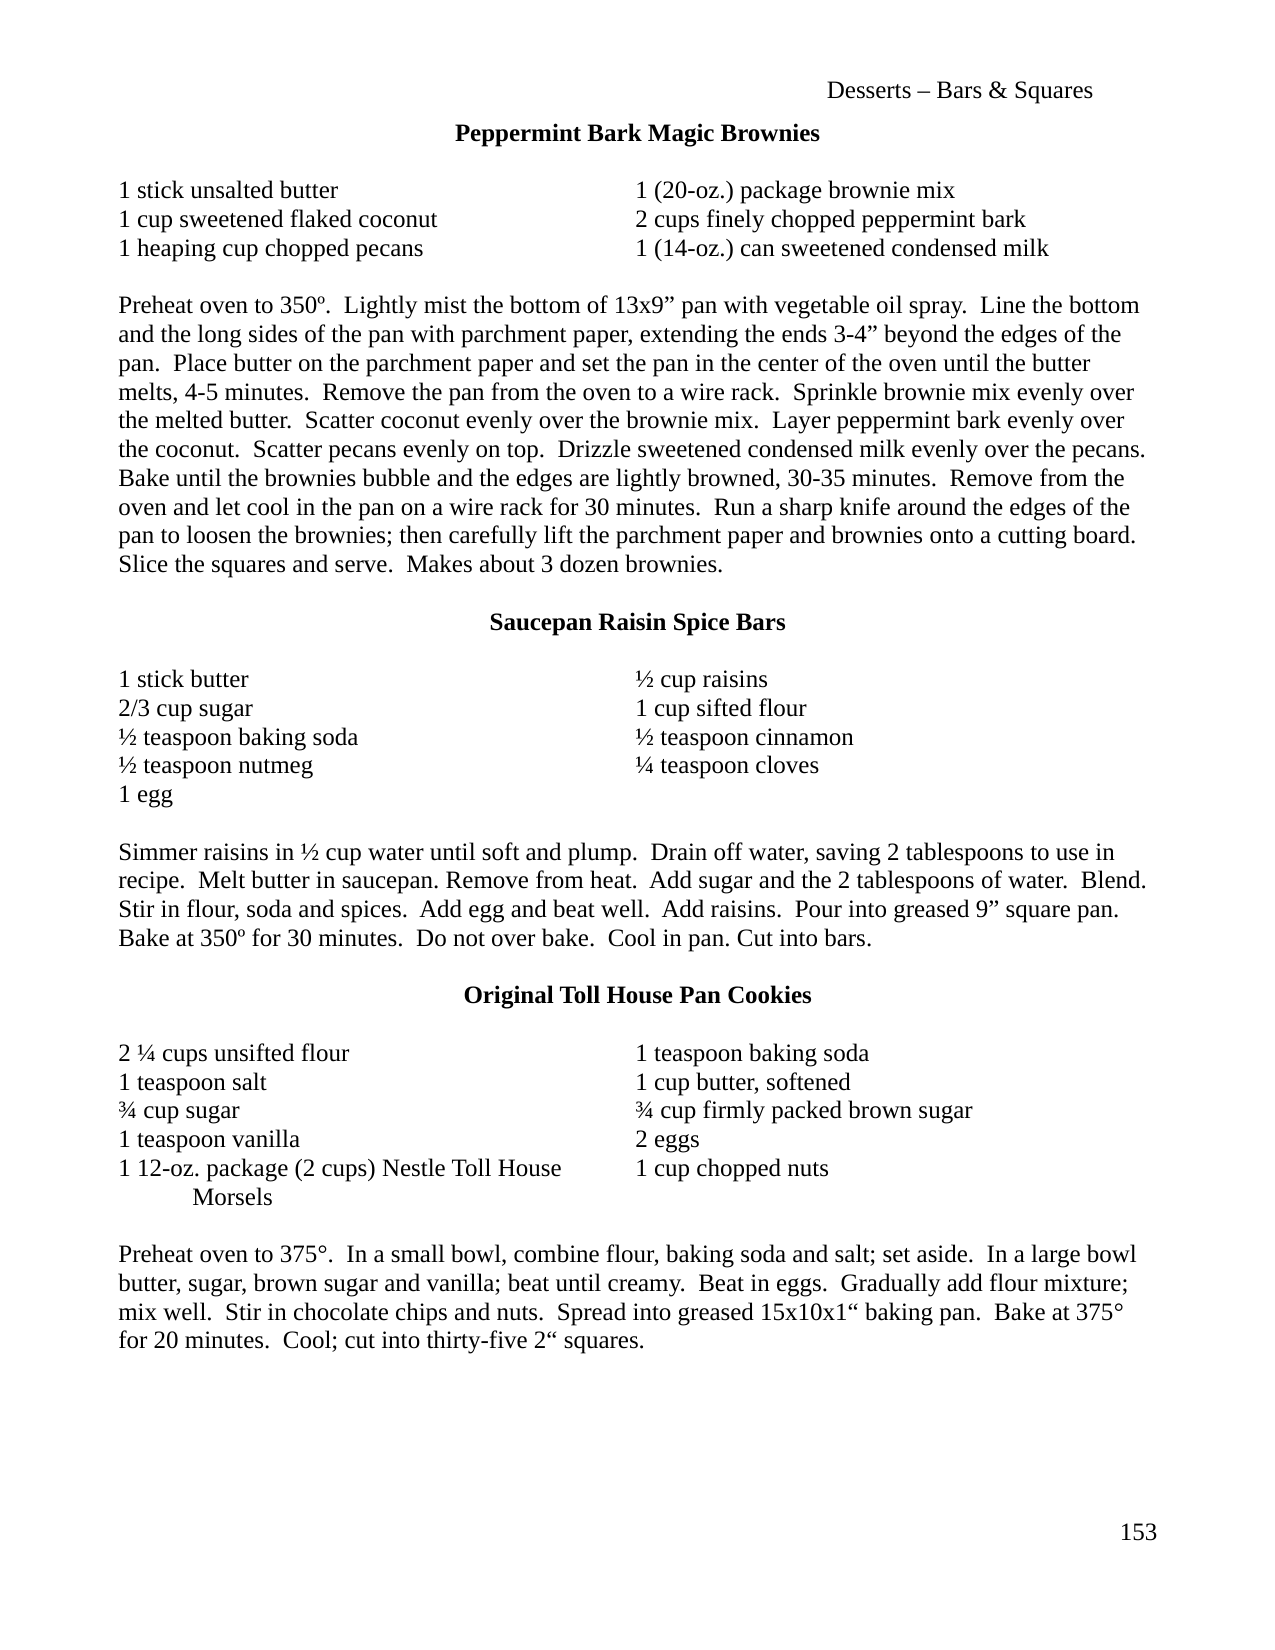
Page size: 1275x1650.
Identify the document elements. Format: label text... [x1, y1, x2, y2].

text Preheat oven to 375°. In a small bowl, combine flour, baking soda and salt; set aside. In a large bowl butter, sugar, brown sugar and vanilla; beat until creamy. Beat in eggs. Gradually add flour mixture; mix well. Stir in chocolate chips and nuts. Spread into greased 15x10x1“ baking pan. Bake at 375° for 20 minutes. Cool; cut into thirty-five 2“ squares. [118, 1239, 1157, 1354]
text 1 teaspoon vanilla 2 eggs [118, 1124, 1157, 1153]
text 1 cup sweetened flaked coconut 2 cups finely chopped peppermint bark [118, 204, 1157, 233]
text Morsels [118, 1182, 1157, 1211]
text 2 ¼ cups unsifted flour 1 teaspoon baking soda [118, 1038, 1157, 1067]
text Original Toll House Pan Cookies [118, 981, 1157, 1009]
text Saucepan Raisin Spice Bars [118, 607, 1157, 636]
text 1 stick butter ½ cup raisins [118, 664, 1157, 693]
text Peppermint Bark Magic Brownies [118, 118, 1157, 147]
text 2/3 cup sugar 1 cup sifted flour [118, 693, 1157, 722]
text ¾ cup sugar ¾ cup firmly packed brown sugar [118, 1096, 1157, 1124]
text 1 heaping cup chopped pecans 1 (14-oz.) can sweetened condensed milk [118, 233, 1157, 262]
text Bake until the brownies bubble and the edges are lightly browned, 30-35 minutes. Remove from the oven and let cool in the pan on a wire rack for 30 minutes. Run a sharp knife around the edges of the pan to loosen the brownies; then carefully lift the parchment paper and brownies onto a cutting board. Slice the squares and serve. Makes about 3 dozen brownies. [118, 463, 1157, 578]
text Simmer raisins in ½ cup water until soft and plump. Drain off water, saving 2 tablespoons to use in recipe. Melt butter in saucepan. Remove from heat. Add sugar and the 2 tablespoons of water. Blend. Stir in flour, soda and spices. Add egg and beat well. Add raisins. Pour into greased 9” square pan. Bake at 350º for 30 minutes. Do not over bake. Cool in pan. Cut into bars. [118, 837, 1157, 952]
text 1 stick unsalted butter 1 (20-oz.) package brownie mix [118, 176, 1157, 204]
text Preheat oven to 350º. Lightly mist the bottom of 13x9” pan with vegetable oil spray. Line the bottom and the long sides of the pan with parchment paper, extending the ends 3-4” beyond the edges of the pan. Place butter on the parchment paper and set the pan in the center of the oven until the butter melts, 4-5 minutes. Remove the pan from the oven to a wire rack. Sprinkle brownie mix evenly over the melted butter. Scatter coconut evenly over the brownie mix. Layer peppermint bark evenly over the coconut. Scatter pecans evenly on top. Drizzle sweetened condensed milk evenly over the pecans. [118, 291, 1157, 463]
text 1 egg [118, 779, 1157, 808]
text 1 12-oz. package (2 cups) Nestle Toll House 1 cup chopped nuts [118, 1153, 1157, 1182]
text ½ teaspoon baking soda ½ teaspoon cinnamon [118, 722, 1157, 751]
text ½ teaspoon nutmeg ¼ teaspoon cloves [118, 751, 1157, 779]
text 1 teaspoon salt 1 cup butter, softened [118, 1067, 1157, 1096]
